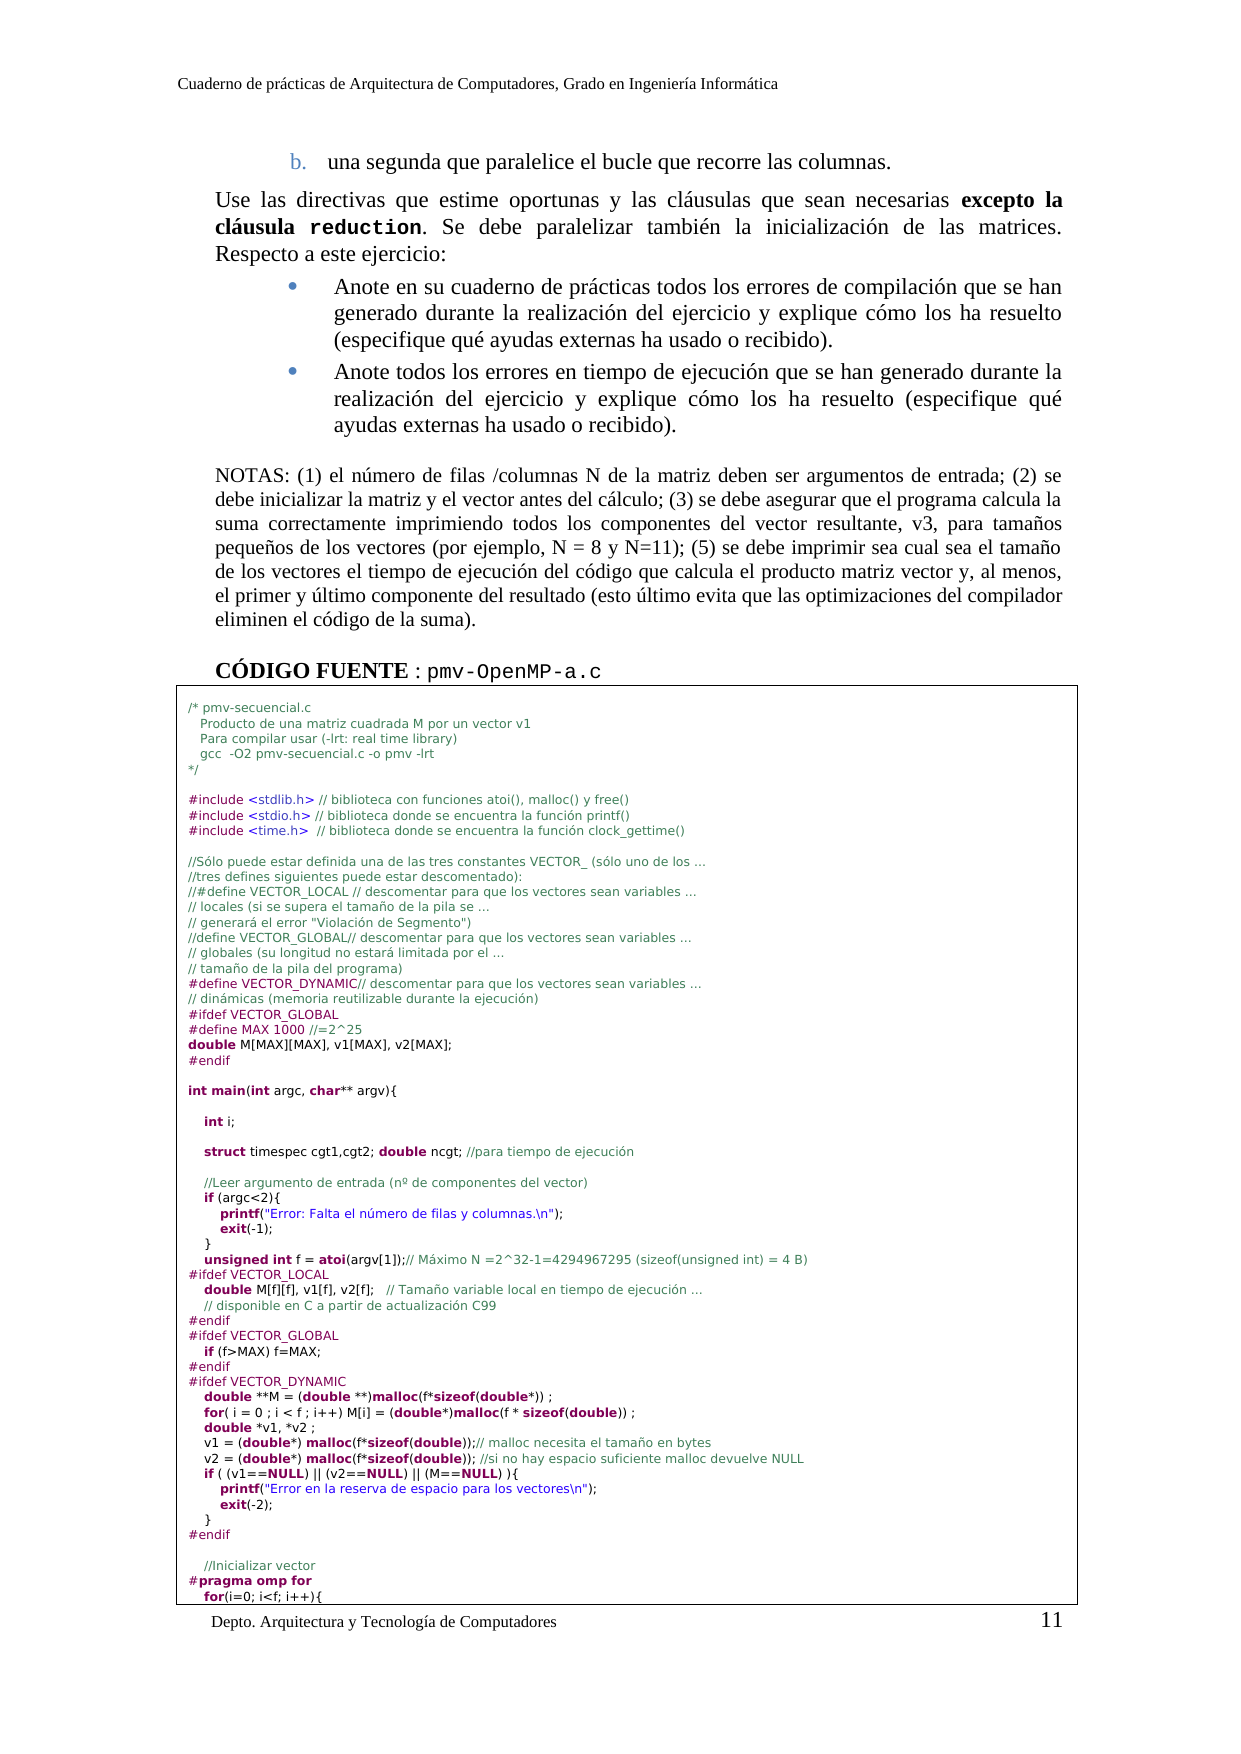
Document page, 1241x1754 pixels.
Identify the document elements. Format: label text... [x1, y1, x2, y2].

list Use las directivas que estime oportunas y las cláusulas que sean necesarias excepto la cláusula reduction. Se debe paralelizar también la inicialización de las matrices. Respecto a este ejercicio: [215, 187, 1063, 267]
text CÓDIGO FUENTE : pmv-OpenMP-a.c [215, 657, 1063, 685]
list Anote en su cuaderno de prácticas todos los errores de compilación que se han generado durante la realización del ejercicio y explique cómo los ha resuelto (especifique qué ayudas externas ha usado o recibido). [288, 273, 1063, 352]
list Anote todos los errores en tiempo de ejecución que se han generado durante la realización del ejercicio y explique cómo los ha resuelto (especifique qué ayudas externas ha usado o recibido). [288, 358, 1063, 437]
list una segunda que paralelice el bucle que recorre las columnas. [290, 148, 1063, 174]
table_header /* pmv-secuencial.c Producto de una matriz cuadrada M por un vector v1 Para compilar usar (-lrt: real time library) gcc -O2 pmv-secuencial.c -o pmv -lrt */ #include <stdlib.h> // biblioteca con funciones atoi(), malloc() y free() #include <stdio.h> // biblioteca donde se encuentra la función printf() #include <time.h> // biblioteca donde se encuentra la función clock_gettime() //Sólo puede estar definida una de las tres constantes VECTOR_ (sólo uno de los ... //tres defines siguientes puede estar descomentado): //#define VECTOR_LOCAL // descomentar para que los vectores sean variables ... // locales (si se supera el tamaño de la pila se ... // generará el error "Violación de Segmento") //define VECTOR_GLOBAL// descomentar para que los vectores sean variables ... // globales (su longitud no estará limitada por el ... // tamaño de la pila del programa) #define VECTOR_DYNAMIC// descomentar para que los vectores sean variables ... // dinámicas (memoria reutilizable durante la ejecución) #ifdef VECTOR_GLOBAL #define MAX 1000 //=2^25 double M[MAX][MAX], v1[MAX], v2[MAX]; #endif int main(int argc, char** argv){ int i; struct timespec cgt1,cgt2; double ncgt; //para tiempo de ejecución //Leer argumento de entrada (nº de componentes del vector) if (argc<2){ printf("Error: Falta el número de filas y columnas.\n"); exit(-1); } unsigned int f = atoi(argv[1]);// Máximo N =2^32-1=4294967295 (sizeof(unsigned int) = 4 B) #ifdef VECTOR_LOCAL double M[f][f], v1[f], v2[f]; // Tamaño variable local en tiempo de ejecución ... // disponible en C a partir de actualización C99 #endif #ifdef VECTOR_GLOBAL if (f>MAX) f=MAX; #endif #ifdef VECTOR_DYNAMIC double **M = (double **)malloc(f*sizeof(double*)) ; for( i = 0 ; i < f ; i++) M[i] = (double*)malloc(f * sizeof(double)) ; double *v1, *v2 ; v1 = (double*) malloc(f*sizeof(double));// malloc necesita el tamaño en bytes v2 = (double*) malloc(f*sizeof(double)); //si no hay espacio suficiente malloc devuelve NULL if ( (v1==NULL) || (v2==NULL) || (M==NULL) ){ printf("Error en la reserva de espacio para los vectores\n"); exit(-2); } #endif //Inicializar vector #pragma omp for for(i=0; i<f; i++){ [177, 686, 1077, 1604]
list NOTAS: (1) el número de filas /columnas N de la matriz deben ser argumentos de entrada; (2) se debe inicializar la matriz y el vector antes del cálculo; (3) se debe asegurar que el programa calcula la suma correctamente imprimiendo todos los componentes del vector resultante, v3, para tamaños pequeños de los vectores (por ejemplo, N = 8 y N=11); (5) se debe imprimir sea cual sea el tamaño de los vectores el tiempo de ejecución del código que calcula el producto matriz vector y, al menos, el primer y último componente del resultado (esto último evita que las optimizaciones del compilador eliminen el código de la suma). [215, 462, 1063, 631]
